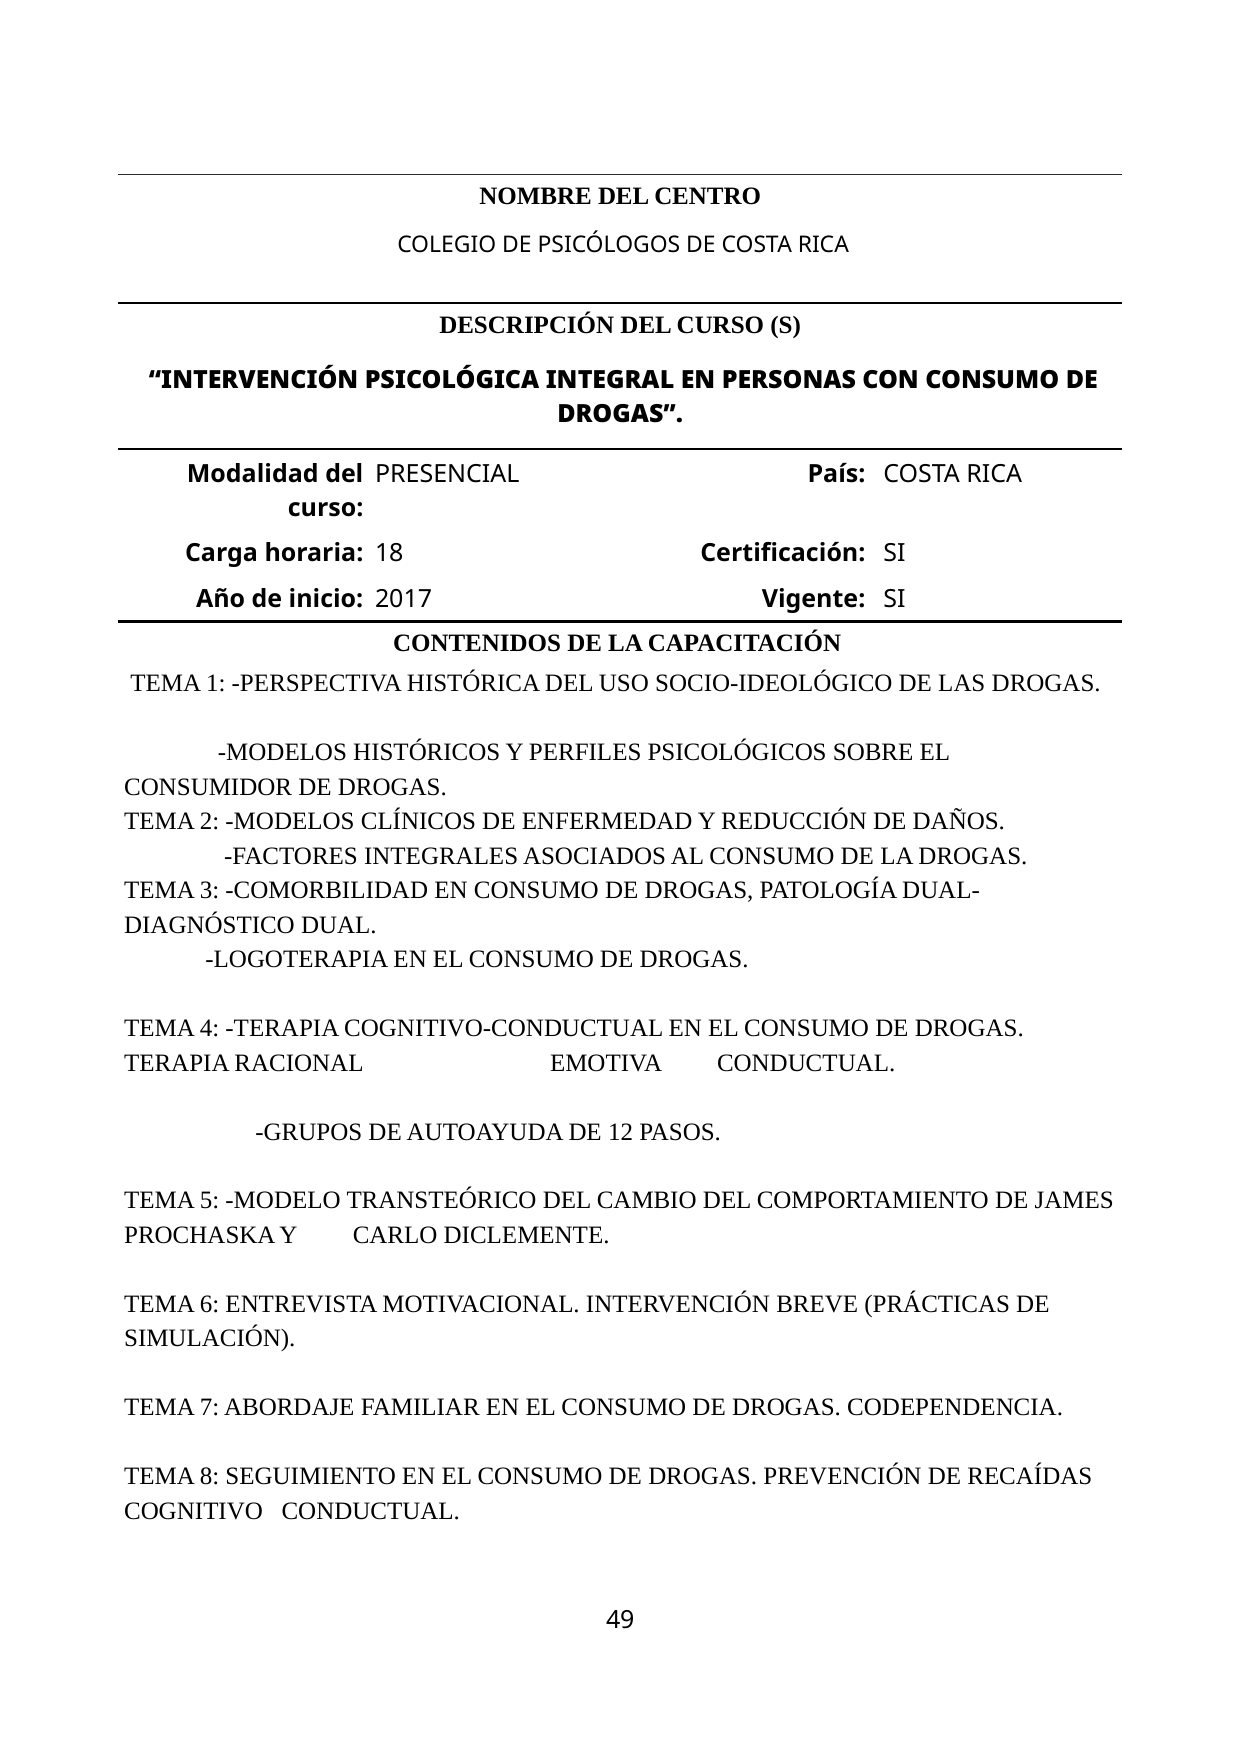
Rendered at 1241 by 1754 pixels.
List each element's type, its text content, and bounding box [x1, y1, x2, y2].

table_cell DESCRIPCIÓN DEL CURSO (S) [118, 304, 1122, 344]
table_cell Año de inicio: [118, 575, 369, 620]
table_cell Carga horaria: [118, 529, 369, 575]
table_cell “INTERVENCIÓN PSICOLÓGICA INTEGRAL EN PERSONAS CON CONSUMO DE DROGAS”. [118, 344, 1122, 448]
table_cell País: [620, 450, 871, 529]
table_cell CONTENIDOS DE LA CAPACITACIÓN [118, 623, 1122, 663]
table_cell TEMA 1: -PERSPECTIVA HISTÓRICA DEL USO SOCIO-IDEOLÓGICO DE LAS DROGAS. -MODELOS HISTÓRICOS Y PERFILES PSICOLÓGICOS SOBRE EL CONSUMIDOR DE DROGAS. TEMA 2: -MODELOS CLÍNICOS DE ENFERMEDAD Y REDUCCIÓN DE DAÑOS. -FACTORES INTEGRALES ASOCIADOS AL CONSUMO DE LA DROGAS. TEMA 3: -COMORBILIDAD EN CONSUMO DE DROGAS, PATOLOGÍA DUAL- DIAGNÓSTICO DUAL. -LOGOTERAPIA EN EL CONSUMO DE DROGAS. TEMA 4: -TERAPIA COGNITIVO-CONDUCTUAL EN EL CONSUMO DE DROGAS. TERAPIA RACIONAL EMOTIVA CONDUCTUAL. -GRUPOS DE AUTOAYUDA DE 12 PASOS. TEMA 5: -MODELO TRANSTEÓRICO DEL CAMBIO DEL COMPORTAMIENTO DE JAMES PROCHASKA Y CARLO DICLEMENTE. TEMA 6: ENTREVISTA MOTIVACIONAL. INTERVENCIÓN BREVE (PRÁCTICAS DE SIMULACIÓN). TEMA 7: ABORDAJE FAMILIAR EN EL CONSUMO DE DROGAS. CODEPENDENCIA. TEMA 8: SEGUIMIENTO EN EL CONSUMO DE DROGAS. PREVENCIÓN DE RECAÍDAS COGNITIVO CONDUCTUAL. [118, 663, 1122, 1565]
table_cell SI [871, 575, 1122, 620]
table_cell 2017 [369, 575, 620, 620]
table_cell COLEGIO DE PSICÓLOGOS DE COSTA RICA [118, 216, 1122, 302]
table_cell Certificación: [620, 529, 871, 575]
table_header NOMBRE DEL CENTRO [118, 176, 1122, 216]
table_cell COSTA RICA [871, 450, 1122, 529]
table_cell PRESENCIAL [369, 450, 620, 529]
table_cell Vigente: [620, 575, 871, 620]
table_cell 18 [369, 529, 620, 575]
table_cell Modalidad del curso: [118, 450, 369, 529]
table_cell SI [871, 529, 1122, 575]
